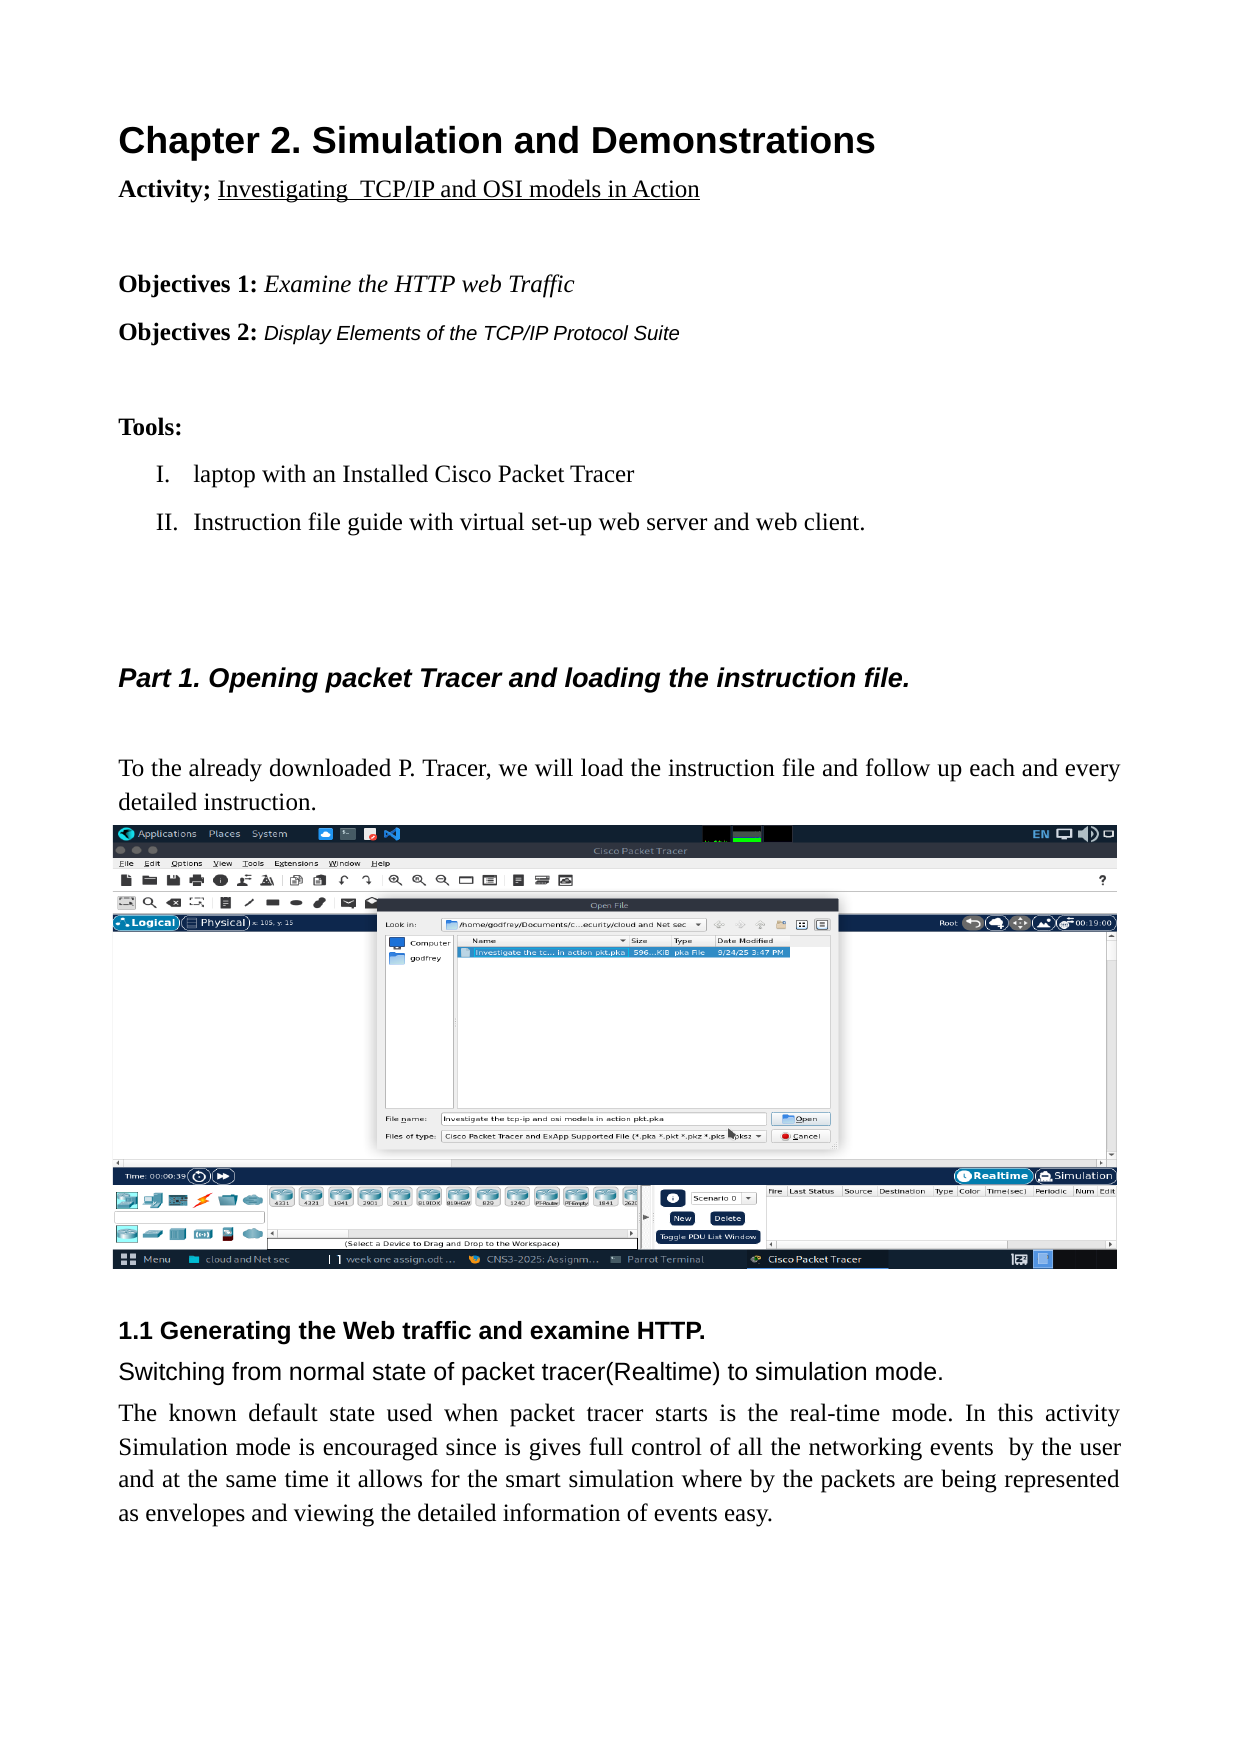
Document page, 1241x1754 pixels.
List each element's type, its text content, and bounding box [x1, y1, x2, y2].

text To the already downloaded P. Tracer, we will load the instruction file and follow up each and every detailed instruction. [118, 753, 1122, 815]
list Instruction file guide with virtual set-up web server and web client. [156, 507, 1122, 536]
picture [112, 825, 1117, 1269]
text Tools: [118, 412, 1122, 441]
list laptop with an Installed Cisco Packet Tracer [156, 459, 1122, 488]
picture [148, 920, 156, 927]
subtitle Chapter 2. Simulation and Demonstrations [118, 118, 1122, 161]
subtitle 1.1 Generating the Web traffic and examine HTTP. [118, 1316, 1122, 1345]
subtitle Part 1. Opening packet Tracer and loading the instruction file. [118, 662, 1122, 693]
text The known default state used when packet tracer starts is the real-time mode. In this activity Simulation mode is encouraged since is gives full control of all the networking events by the user and at the same time it allows for the smart simulation where by the packets are being represented as envelopes and viewing the detailed information of events easy. [118, 1398, 1122, 1526]
text Activity; Investigating TCP/IP and OSI models in Action [118, 174, 1122, 202]
text Objectives 1: Examine the HTTP web Traffic [118, 269, 1122, 298]
text Objectives 2: Display Elements of the TCP/IP Protocol Suite [118, 317, 1122, 345]
subtitle Switching from normal state of packet tracer(Realtime) to simulation mode. [118, 1357, 1122, 1386]
